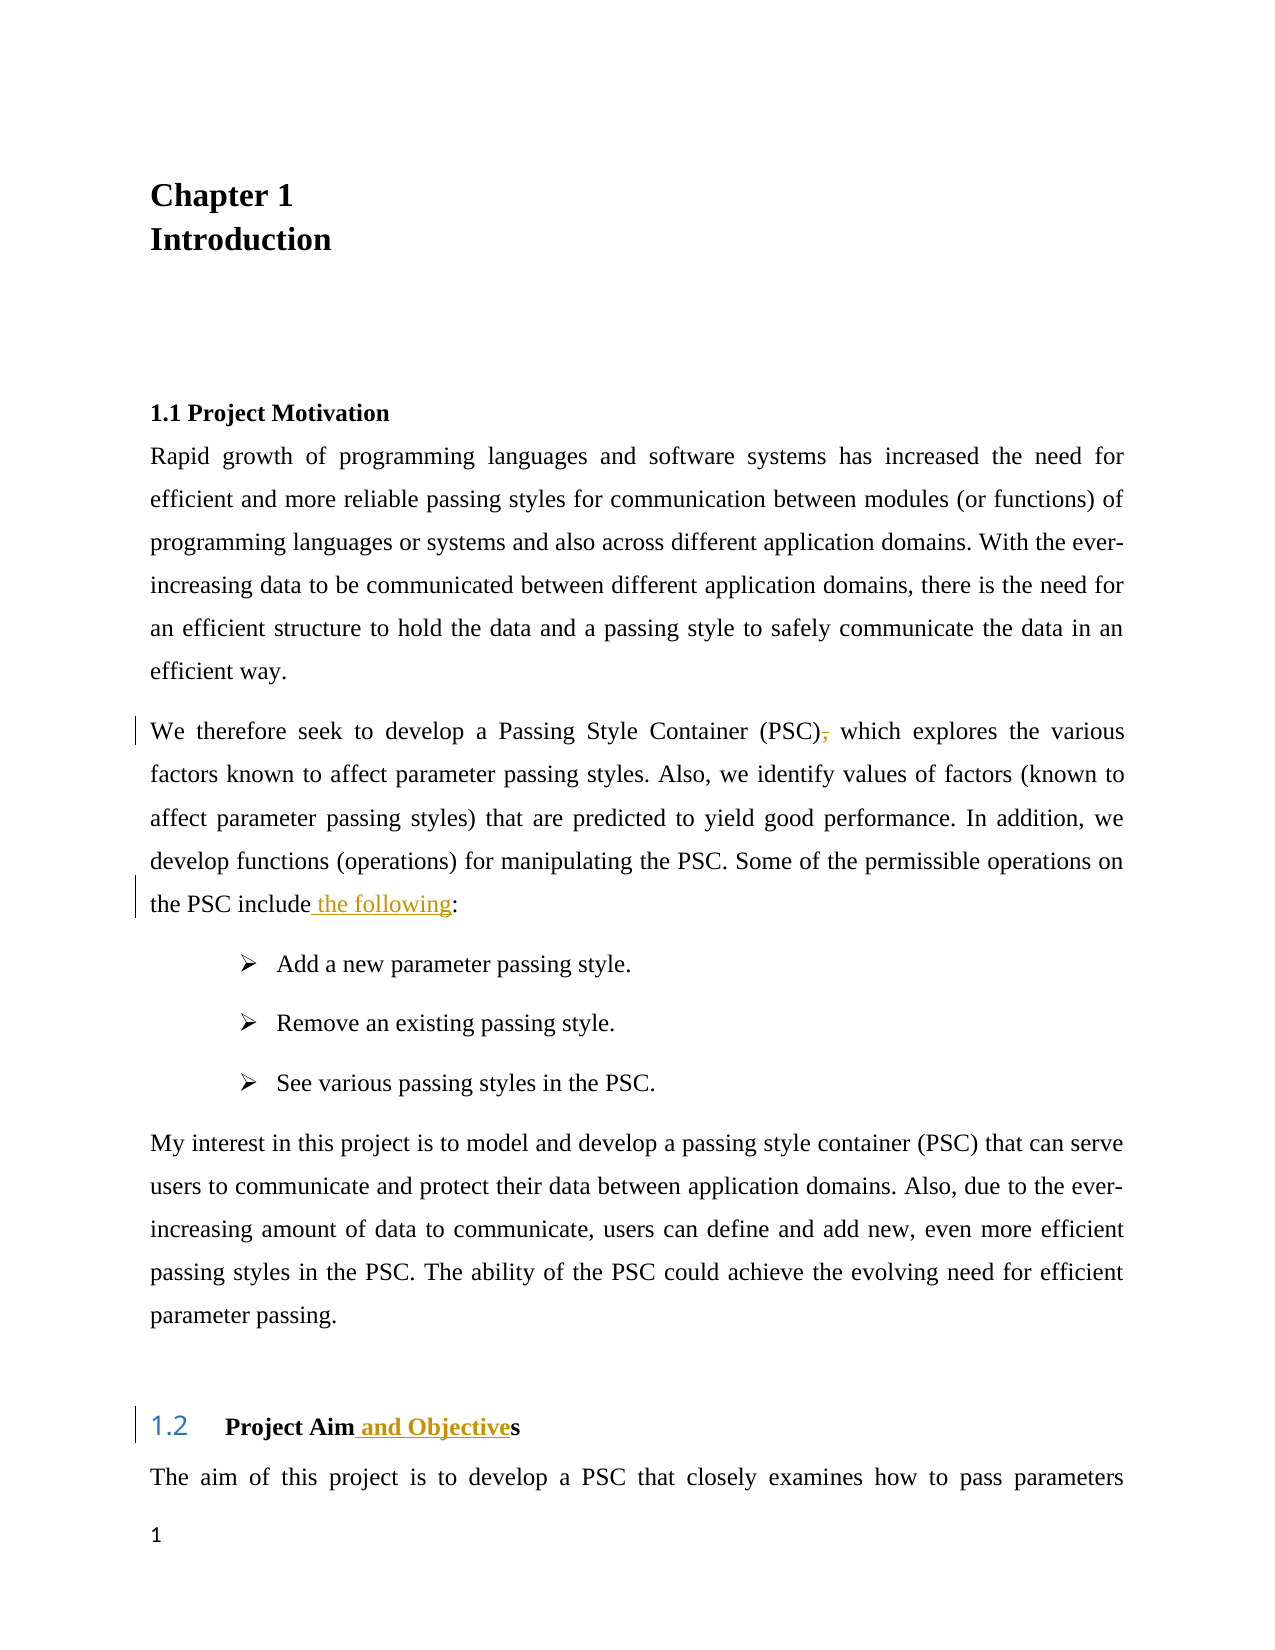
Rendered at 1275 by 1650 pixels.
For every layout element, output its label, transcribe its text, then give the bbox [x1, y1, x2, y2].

text The aim of this project is to develop a PSC that closely examines how to pass parameters [150, 1462, 1125, 1491]
list See various passing styles in the PSC. [238, 1068, 1125, 1097]
subtitle Project Motivation [150, 398, 1125, 426]
list Remove an existing passing style. [238, 1008, 1125, 1037]
text My interest in this project is to model and develop a passing style container (PSC) that can serve users to communicate and protect their data between application domains. Also, due to the ever-increasing amount of data to communicate, users can define and add new, even more efficient passing styles in the PSC. The ability of the PSC could achieve the evolving need for efficient parameter passing. [150, 1128, 1125, 1329]
text We therefore seek to develop a Passing Style Container (PSC) which explores the various factors known to affect parameter passing styles. Also, we identify values of factors (known to affect parameter passing styles) that are predicted to yield good performance. In addition, we develop functions (operations) for manipulating the PSC. Some of the permissible operations on the PSC include the following: [150, 716, 1125, 918]
text Rapid growth of programming languages and software systems has increased the need for efficient and more reliable passing styles for communication between modules (or functions) of programming languages or systems and also across different application domains. With the ever-increasing data to be communicated between different application domains, there is the need for an efficient structure to hold the data and a passing style to safely communicate the data in an efficient way. [150, 441, 1125, 685]
subtitle Introduction [150, 219, 1125, 257]
list Add a new parameter passing style. [238, 949, 1125, 977]
subtitle Project Aim and Objectives [150, 1406, 1125, 1443]
subtitle Chapter 1 [150, 175, 1125, 213]
